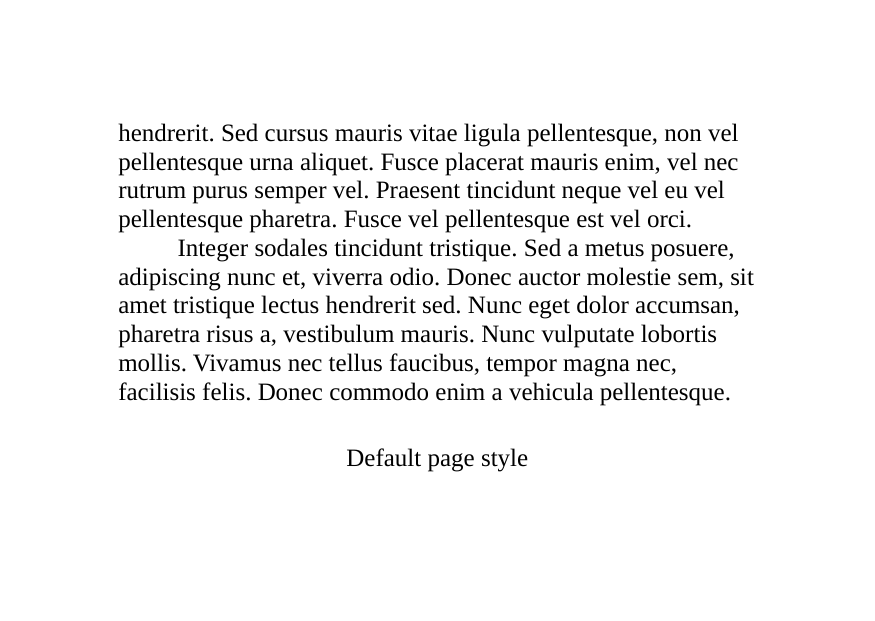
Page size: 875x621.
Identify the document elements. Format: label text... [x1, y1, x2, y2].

text Integer sodales tincidunt tristique. Sed a metus posuere, adipiscing nunc et, viverra odio. Donec auctor molestie sem, sit amet tristique lectus hendrerit sed. Nunc eget dolor accumsan, pharetra risus a, vestibulum mauris. Nunc vulputate lobortis mollis. Vivamus nec tellus faucibus, tempor magna nec, facilisis felis. Donec commodo enim a vehicula pellentesque. [118, 233, 756, 406]
text hendrerit. Sed cursus mauris vitae ligula pellentesque, non vel pellentesque urna aliquet. Fusce placerat mauris enim, vel nec rutrum purus semper vel. Praesent tincidunt neque vel eu vel pellentesque pharetra. Fusce vel pellentesque est vel orci. [118, 118, 756, 233]
